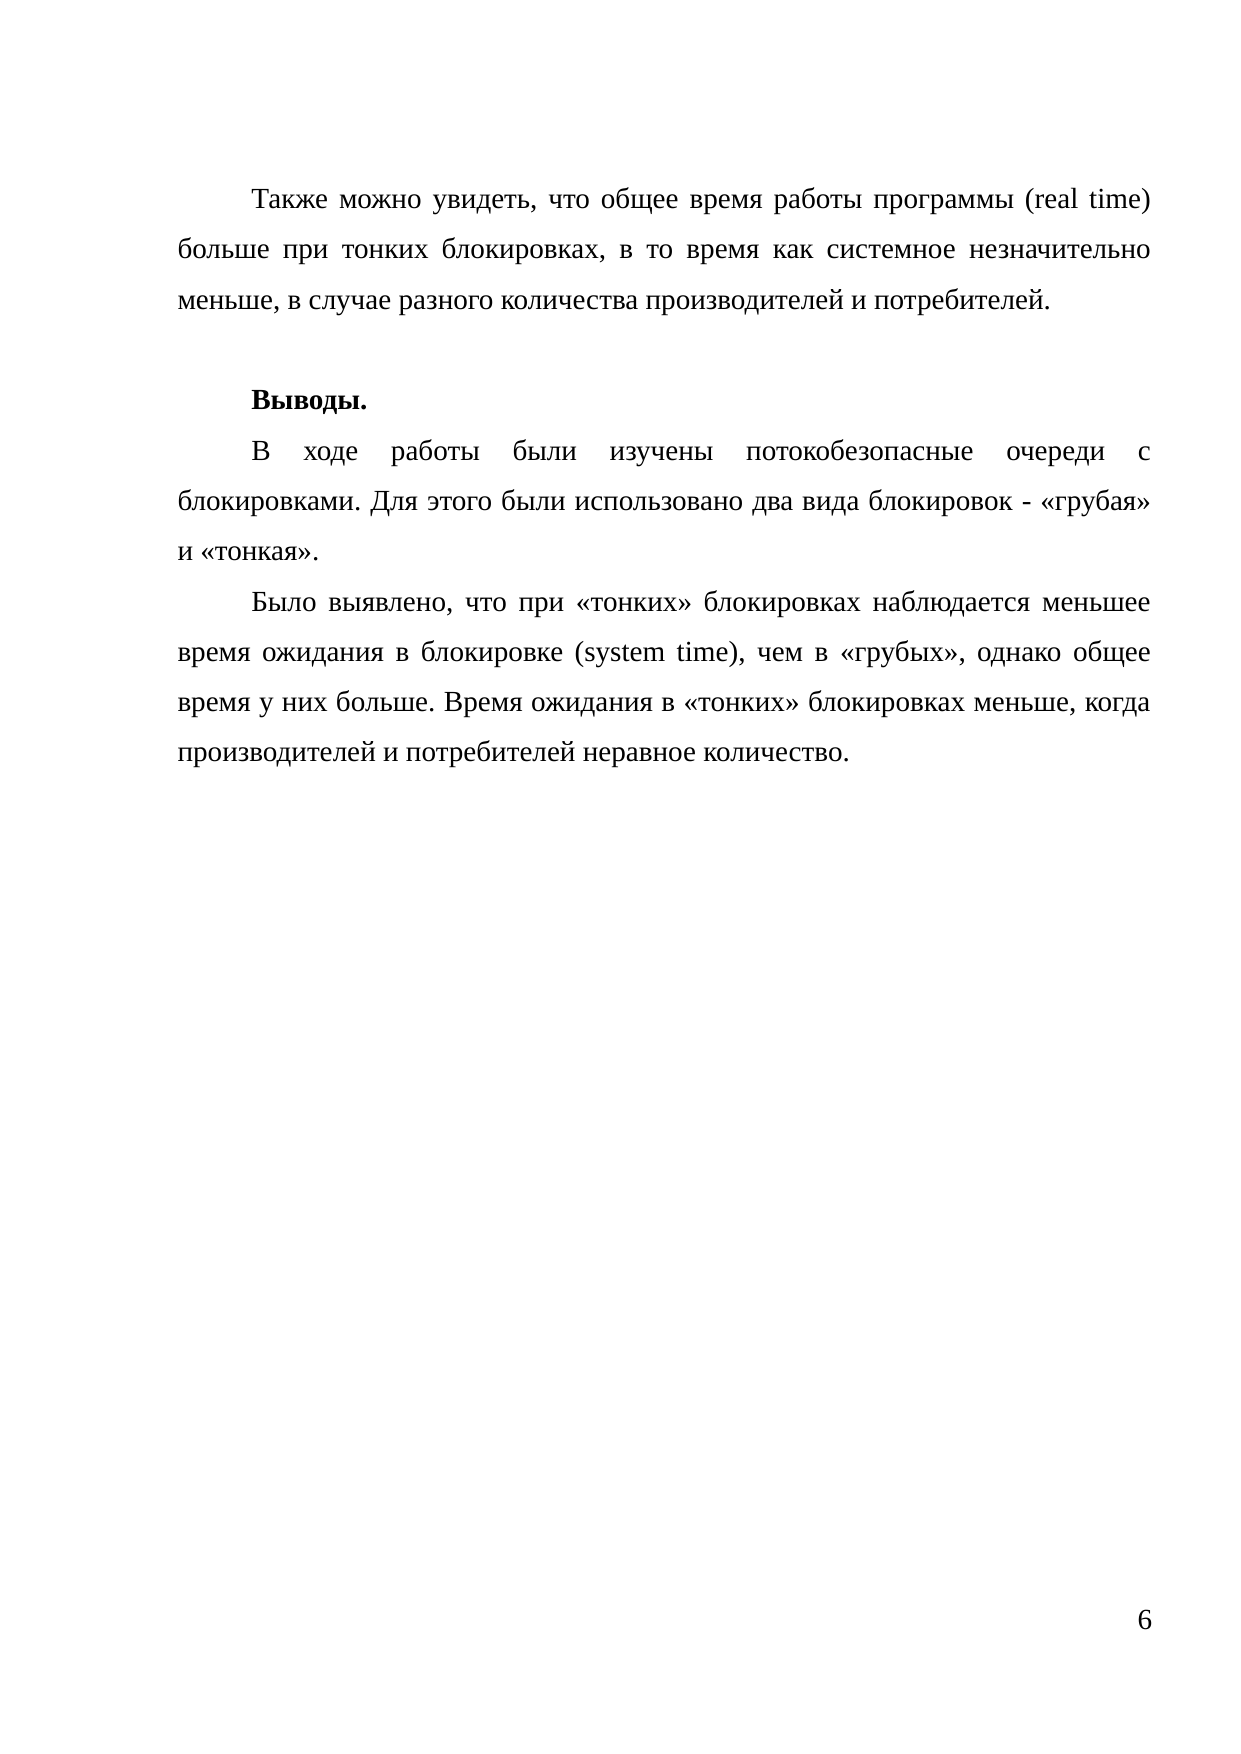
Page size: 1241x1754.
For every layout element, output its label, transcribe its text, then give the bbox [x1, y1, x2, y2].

subtitle Выводы. [177, 382, 1152, 416]
text Также можно увидеть, что общее время работы программы (real time) больше при тонких блокировках, в то время как системное незначительно меньше, в случае разного количества производителей и потребителей. [177, 181, 1152, 315]
text Было выявлено, что при «тонких» блокировках наблюдается меньшее время ожидания в блокировке (system time), чем в «грубых», однако общее время у них больше. Время ожидания в «тонких» блокировках меньше, когда производителей и потребителей неравное количество. [177, 584, 1152, 768]
text В ходе работы были изучены потокобезопасные очереди с блокировками. Для этого были использовано два вида блокировок - «грубая» и «тонкая». [177, 433, 1152, 567]
